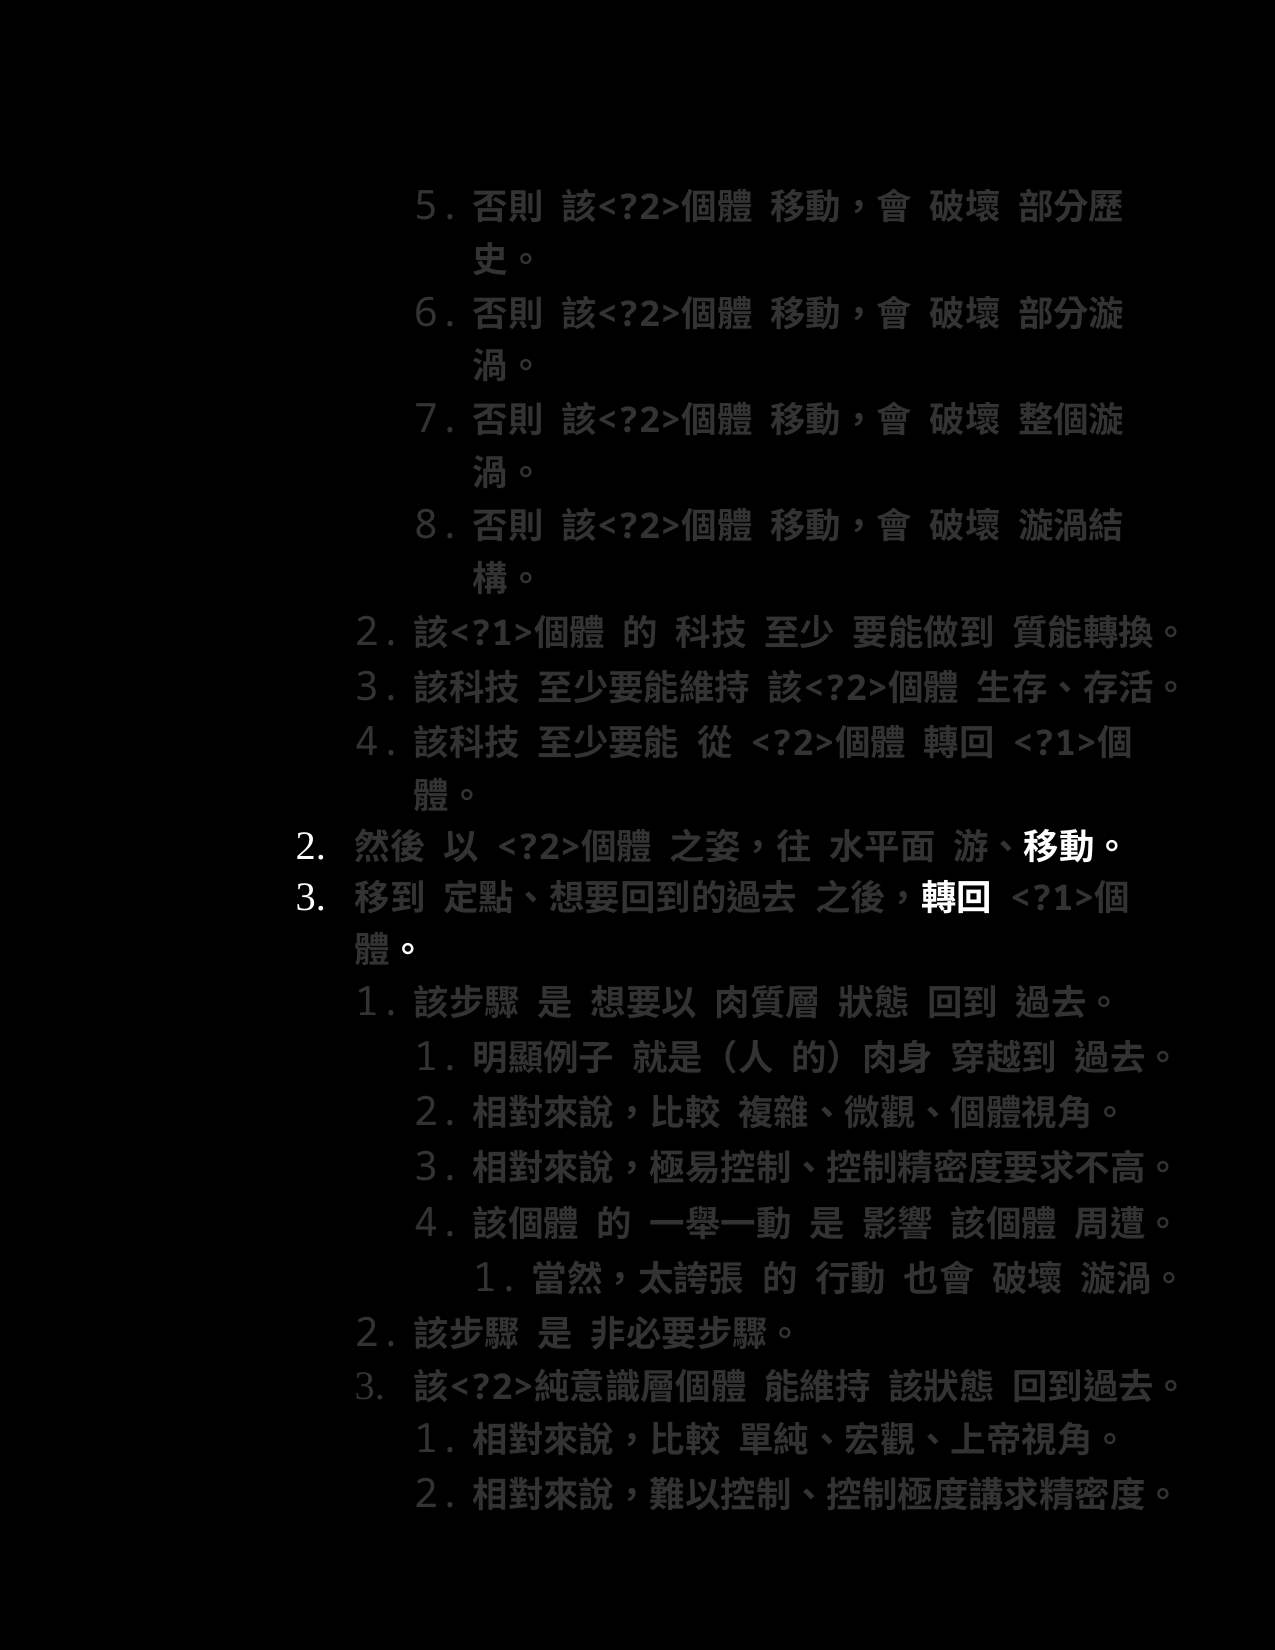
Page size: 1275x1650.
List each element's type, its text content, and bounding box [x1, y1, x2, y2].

list 該個體 的 一舉一動 是 影響 該個體 周遭。 [413, 1193, 1157, 1248]
list 移到 定點、想要回到的過去 之後，轉回 <?1>個體。 [295, 870, 1157, 972]
list 該<?1>個體 的 科技 至少 要能做到 質能轉換。 [354, 602, 1157, 657]
list 相對來說，比較 複雜、微觀、個體視角。 [413, 1082, 1157, 1138]
list 否則 該<?2>個體 移動，會 破壞 整個漩渦。 [413, 389, 1157, 495]
list 然後 以 <?2>個體 之姿，往 水平面 游、移動。 [295, 818, 1157, 870]
list 該步驟 是 非必要步驟。 [354, 1303, 1157, 1358]
list 該科技 至少要能維持 該<?2>個體 生存、存活。 [354, 657, 1157, 712]
list 該步驟 是 想要以 肉質層 狀態 回到 過去。 [354, 972, 1157, 1027]
list 當然，太誇張 的 行動 也會 破壞 漩渦。 [472, 1248, 1157, 1303]
list 相對來說，難以控制、控制極度講求精密度。 [413, 1464, 1157, 1519]
list 明顯例子 就是（人 的）肉身 穿越到 過去。 [413, 1027, 1157, 1082]
list 否則 該<?2>個體 移動，會 破壞 漩渦結構。 [413, 495, 1157, 602]
list 相對來說，比較 單純、宏觀、上帝視角。 [413, 1409, 1157, 1464]
list 該<?2>純意識層個體 能維持 該狀態 回到過去。 [354, 1358, 1157, 1409]
list 否則 該<?2>個體 移動，會 破壞 部分歷史。 [413, 176, 1157, 283]
list 相對來說，極易控制、控制精密度要求不高。 [413, 1138, 1157, 1193]
list 否則 該<?2>個體 移動，會 破壞 部分漩渦。 [413, 283, 1157, 389]
list 該科技 至少要能 從 <?2>個體 轉回 <?1>個體。 [354, 712, 1157, 818]
